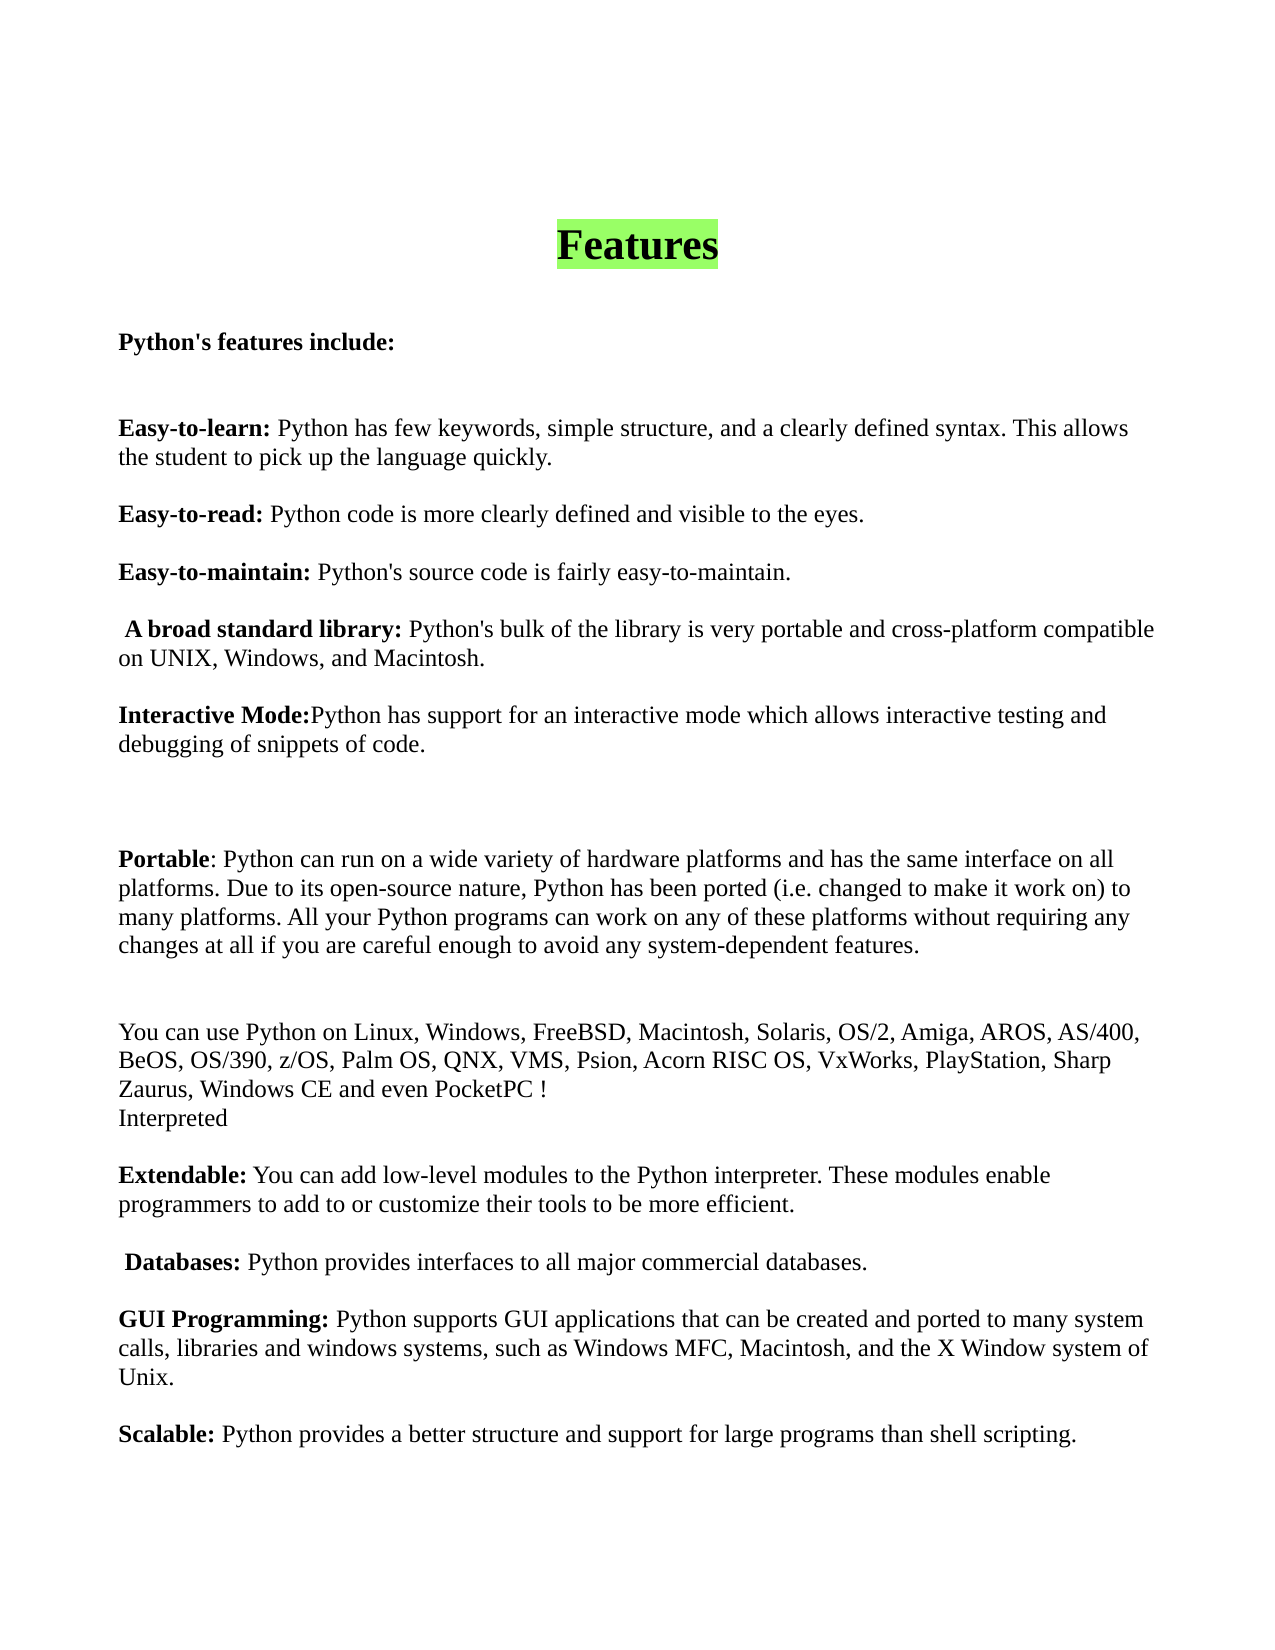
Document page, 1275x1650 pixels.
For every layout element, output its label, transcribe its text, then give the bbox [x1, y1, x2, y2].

text Extendable: You can add low-level modules to the Python interpreter. These modules enable programmers to add to or customize their tools to be more efficient. [118, 1160, 1157, 1218]
text GUI Programming: Python supports GUI applications that can be created and ported to many system calls, libraries and windows systems, such as Windows MFC, Macintosh, and the X Window system of Unix. [118, 1304, 1157, 1390]
text Python's features include: [118, 327, 1157, 355]
text Scalable: Python provides a better structure and support for large programs than shell scripting. [118, 1419, 1157, 1448]
text Interactive Mode:Python has support for an interactive mode which allows interactive testing and debugging of snippets of code. [118, 700, 1157, 758]
text Interpreted [118, 1103, 1157, 1132]
text A broad standard library: Python's bulk of the library is very portable and cross-platform compatible on UNIX, Windows, and Macintosh. [118, 614, 1157, 672]
text Easy-to-maintain: Python's source code is fairly easy-to-maintain. [118, 557, 1157, 585]
text Features [118, 219, 1157, 269]
text Easy-to-learn: Python has few keywords, simple structure, and a clearly defined syntax. This allows the student to pick up the language quickly. [118, 413, 1157, 470]
text Easy-to-read: Python code is more clearly defined and visible to the eyes. [118, 499, 1157, 528]
text You can use Python on Linux, Windows, FreeBSD, Macintosh, Solaris, OS/2, Amiga, AROS, AS/400, BeOS, OS/390, z/OS, Palm OS, QNX, VMS, Psion, Acorn RISC OS, VxWorks, PlayStation, Sharp Zaurus, Windows CE and even PocketPC ! [118, 1017, 1157, 1103]
text Databases: Python provides interfaces to all major commercial databases. [118, 1247, 1157, 1275]
text Portable: Python can run on a wide variety of hardware platforms and has the same interface on all platforms. Due to its open-source nature, Python has been ported (i.e. changed to make it work on) to many platforms. All your Python programs can work on any of these platforms without requiring any changes at all if you are careful enough to avoid any system-dependent features. [118, 844, 1157, 959]
